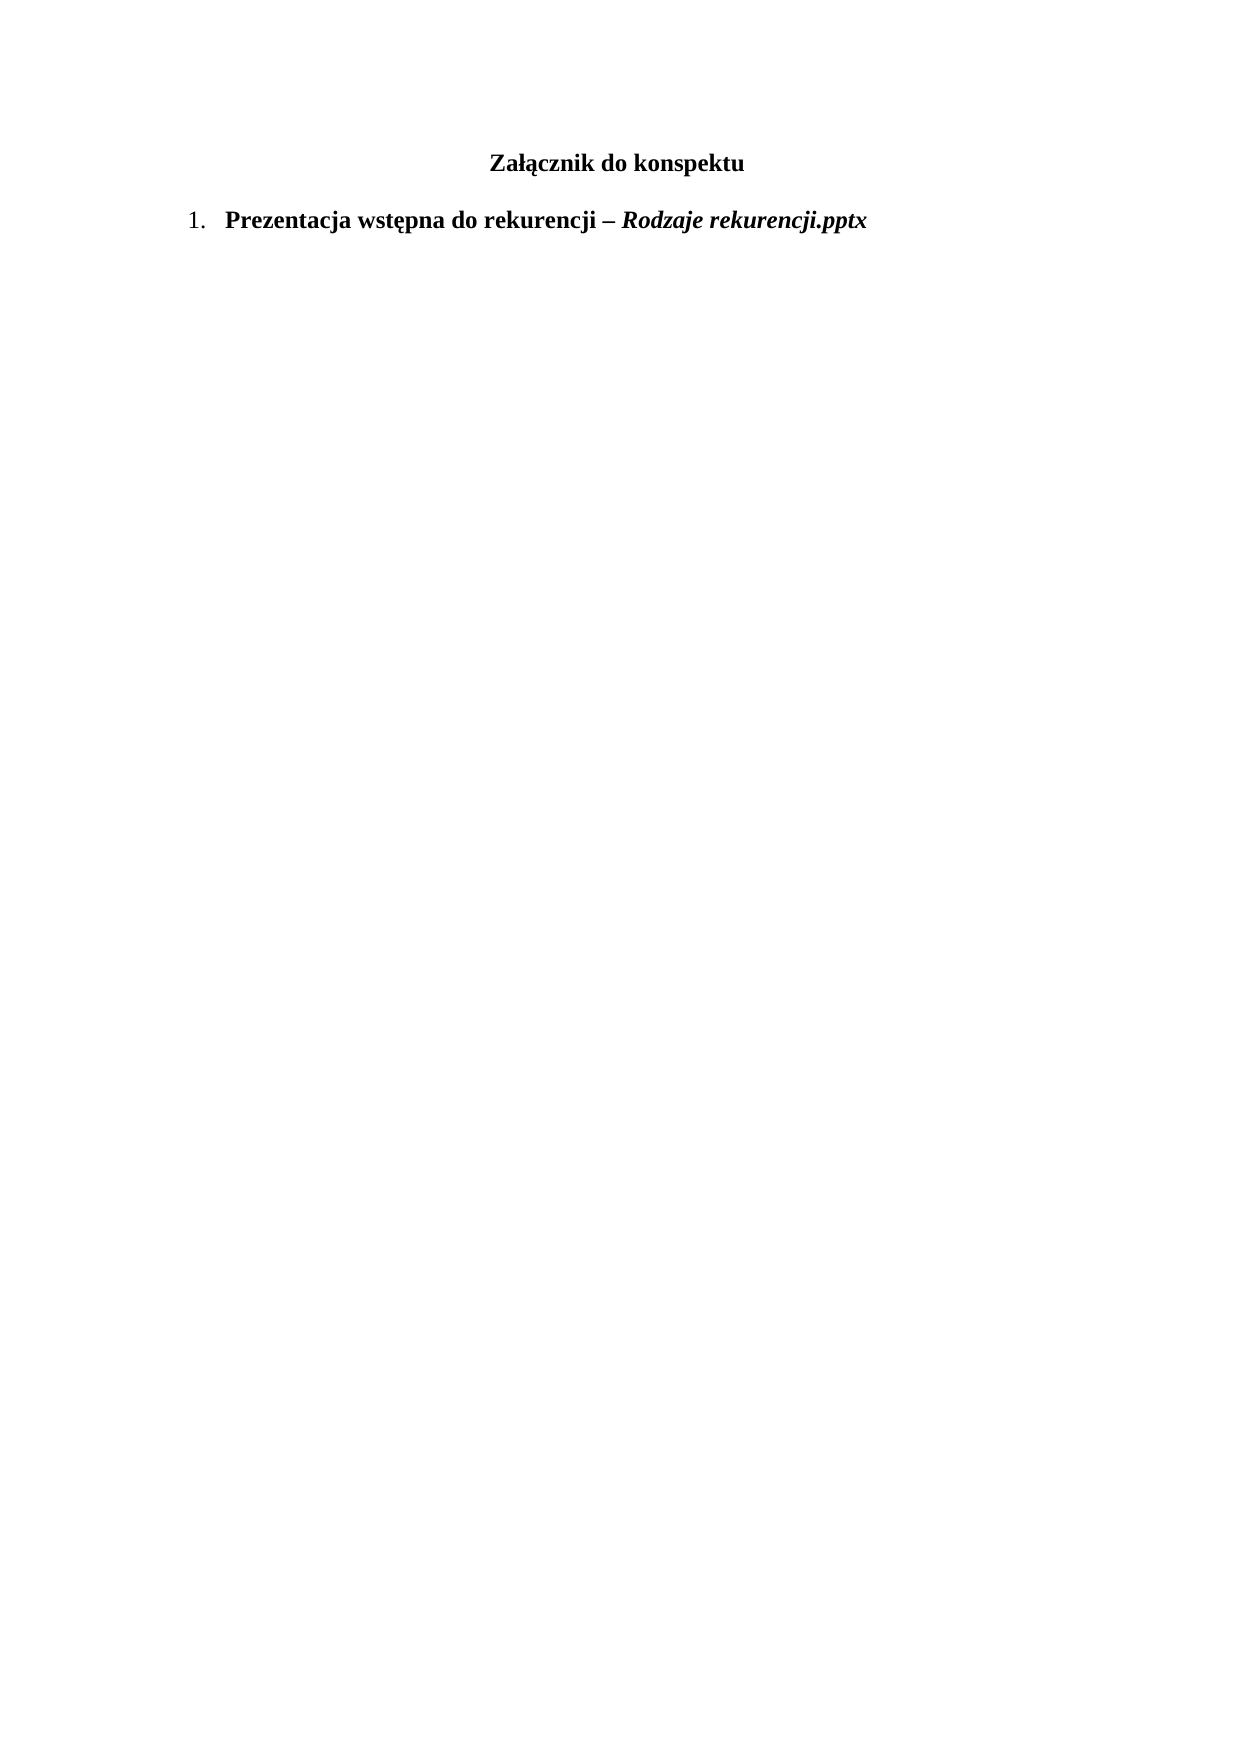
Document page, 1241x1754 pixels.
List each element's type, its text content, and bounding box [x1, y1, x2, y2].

text Załącznik do konspektu [150, 148, 1090, 176]
list Prezentacja wstępna do rekurencji – Rodzaje rekurencji.pptx [187, 205, 1090, 234]
